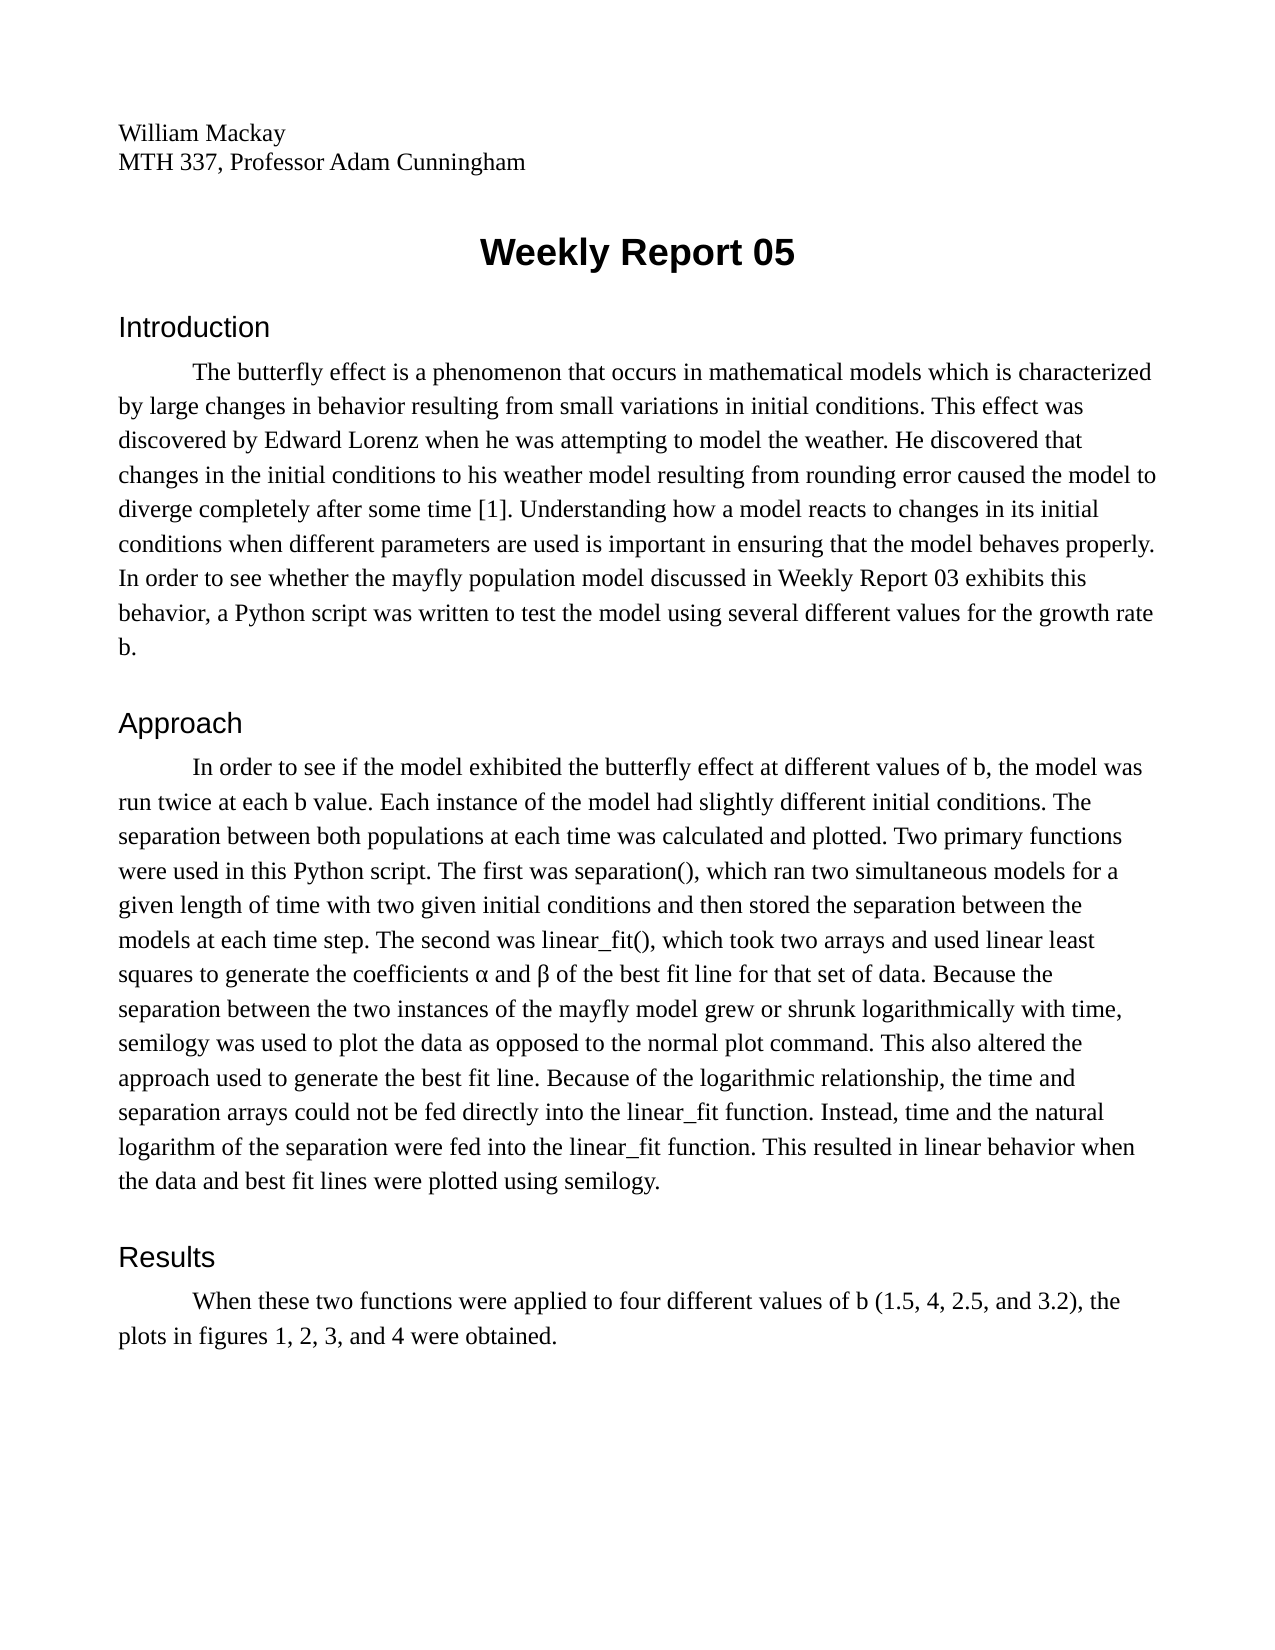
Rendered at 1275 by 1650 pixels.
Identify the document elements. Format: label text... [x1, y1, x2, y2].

text When these two functions were applied to four different values of b (1.5, 4, 2.5, and 3.2), the plots in figures 1, 2, 3, and 4 were obtained. [118, 1286, 1157, 1349]
text The butterfly effect is a phenomenon that occurs in mathematical models which is characterized by large changes in behavior resulting from small variations in initial conditions. This effect was discovered by Edward Lorenz when he was attempting to model the weather. He discovered that changes in the initial conditions to his weather model resulting from rounding error caused the model to diverge completely after some time [1]. Understanding how a model reacts to changes in its initial conditions when different parameters are used is important in ensuring that the model behaves properly. In order to see whether the mayfly population model discussed in Weekly Report 03 exhibits this behavior, a Python script was written to test the model using several different values for the growth rate b. [118, 357, 1157, 661]
text William Mackay [118, 118, 1157, 147]
subtitle Weekly Report 05 [118, 229, 1157, 273]
subtitle Approach [118, 706, 1157, 740]
subtitle Results [118, 1240, 1157, 1274]
text In order to see if the model exhibited the butterfly effect at different values of b, the model was run twice at each b value. Each instance of the model had slightly different initial conditions. The separation between both populations at each time was calculated and plotted. Two primary functions were used in this Python script. The first was separation(), which ran two simultaneous models for a given length of time with two given initial conditions and then stored the separation between the models at each time step. The second was linear_fit(), which took two arrays and used linear least squares to generate the coefficients α and β of the best fit line for that set of data. Because the separation between the two instances of the mayfly model grew or shrunk logarithmically with time, semilogy was used to plot the data as opposed to the normal plot command. This also altered the approach used to generate the best fit line. Because of the logarithmic relationship, the time and separation arrays could not be fed directly into the linear_fit function. Instead, time and the natural logarithm of the separation were fed into the linear_fit function. This resulted in linear behavior when the data and best fit lines were plotted using semilogy. [118, 752, 1157, 1195]
text MTH 337, Professor Adam Cunningham [118, 147, 1157, 176]
subtitle Introduction [118, 311, 1157, 344]
